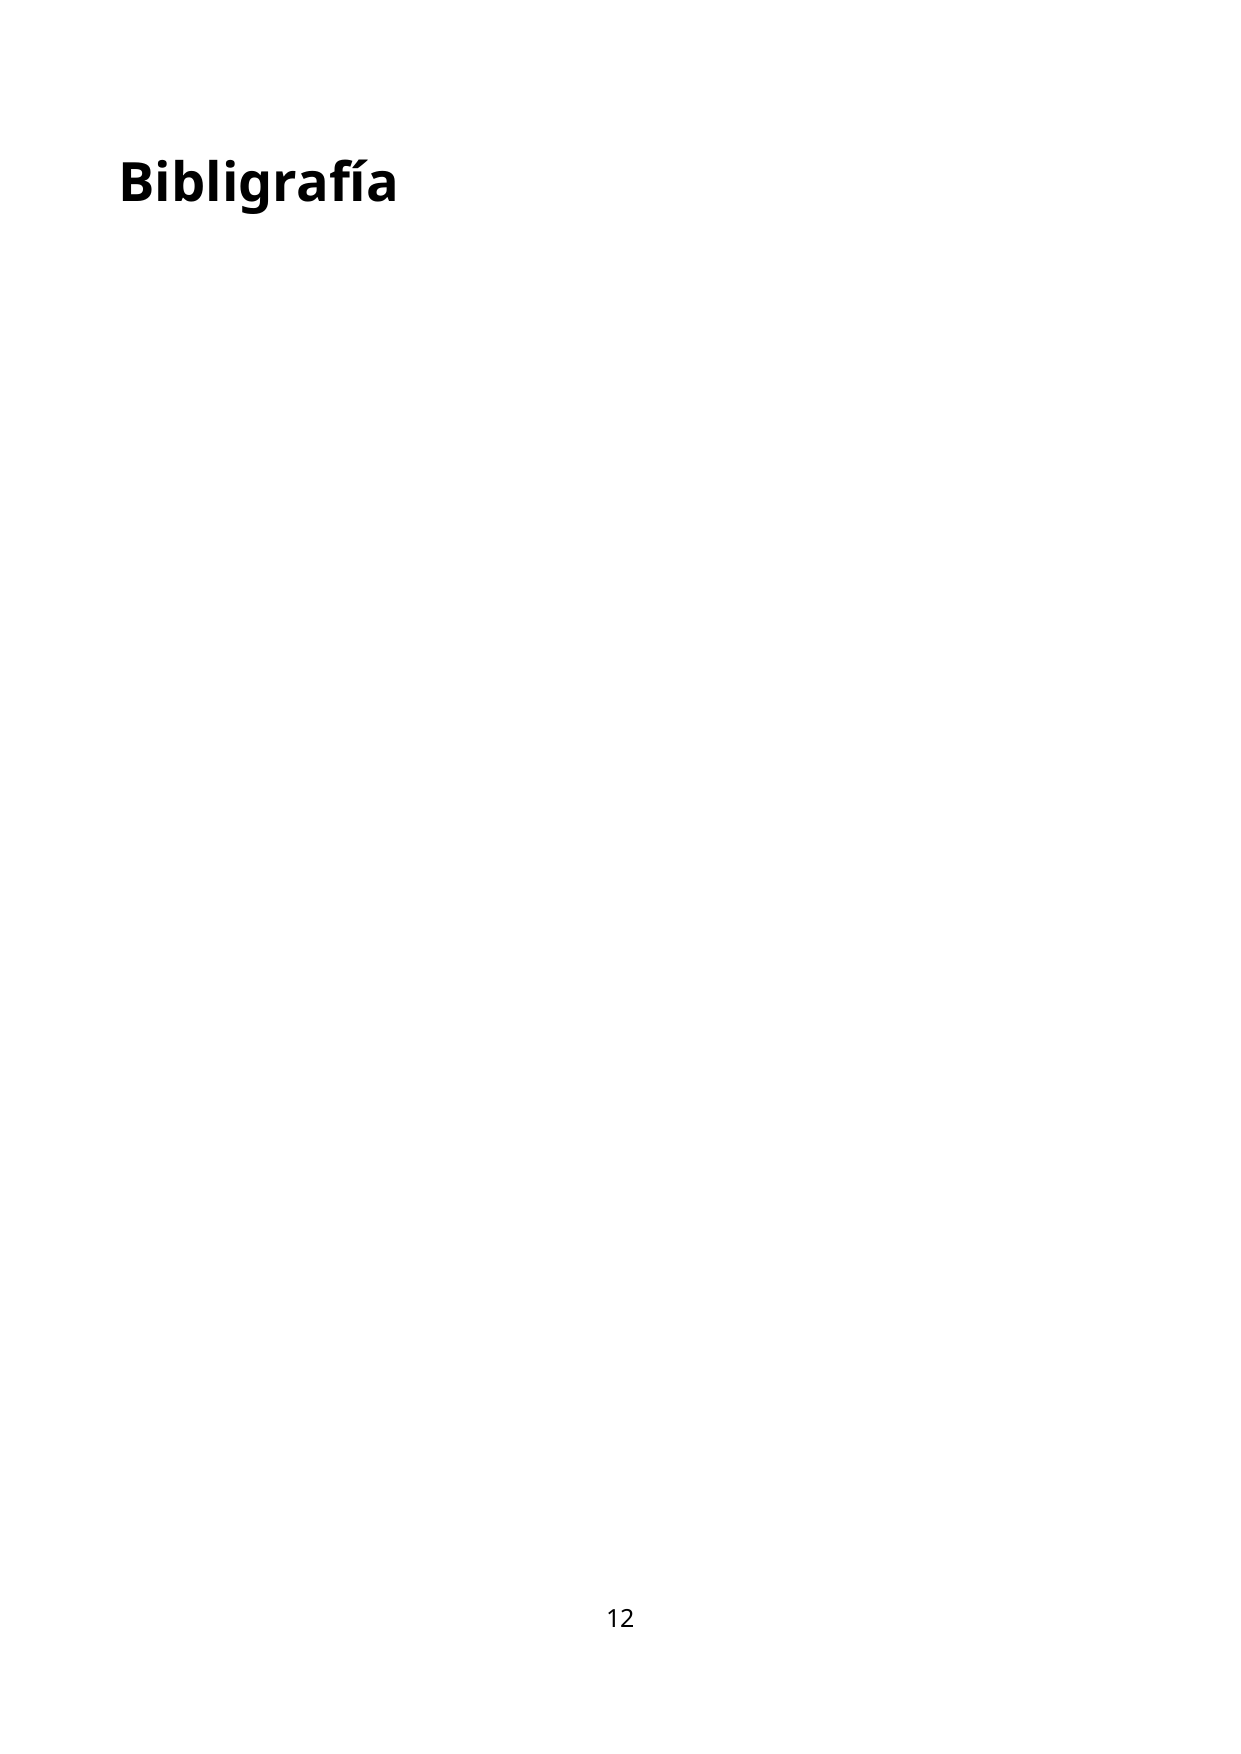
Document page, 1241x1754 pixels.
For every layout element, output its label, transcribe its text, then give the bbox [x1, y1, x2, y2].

subtitle Bibligrafía [118, 143, 1122, 217]
